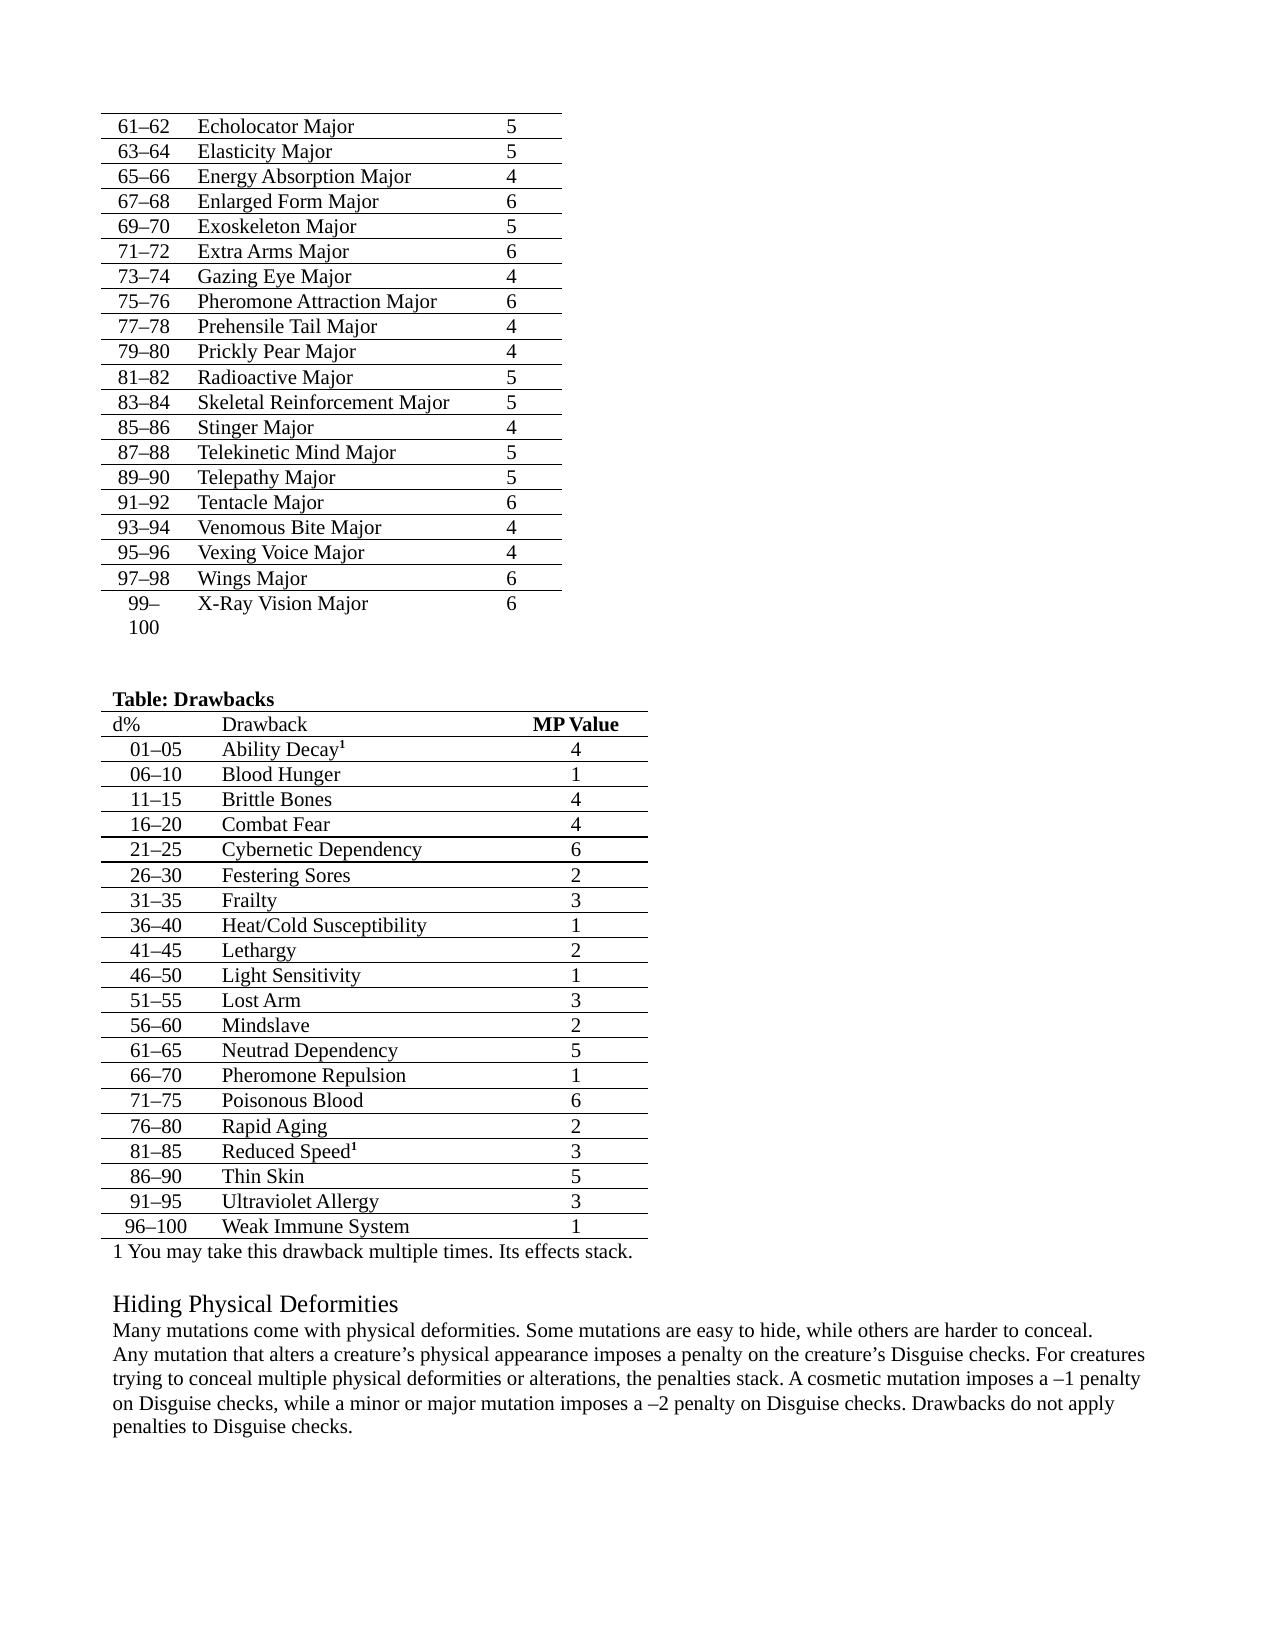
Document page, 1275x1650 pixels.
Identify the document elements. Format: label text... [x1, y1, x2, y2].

table_cell 61–62 [101, 114, 186, 138]
table_cell 97–98 [101, 565, 186, 589]
table_cell 5 [461, 390, 562, 414]
table_cell 2 [504, 1013, 648, 1037]
table_cell Combat Fear [210, 812, 503, 836]
table_cell 89–90 [101, 465, 186, 489]
table_cell 5 [461, 465, 562, 489]
table_cell Exoskeleton Major [186, 214, 461, 238]
table_cell Ability Decay1 [210, 737, 503, 761]
table_cell Wings Major [186, 565, 461, 589]
table_cell 2 [504, 938, 648, 962]
table_cell MP Value [504, 712, 648, 736]
table_cell d% [101, 712, 210, 736]
table_cell 93–94 [101, 515, 186, 539]
table_cell 21–25 [101, 838, 210, 861]
table_cell 69–70 [101, 214, 186, 238]
table_cell Weak Immune System [210, 1214, 503, 1238]
table_cell Enlarged Form Major [186, 189, 461, 213]
table_cell Telekinetic Mind Major [186, 440, 461, 464]
table_cell Lost Arm [210, 988, 503, 1012]
table_cell 1 [504, 913, 648, 937]
table_cell 16–20 [101, 812, 210, 836]
table_cell 4 [461, 515, 562, 539]
table_cell Rapid Aging [210, 1114, 503, 1138]
table_cell 96–100 [101, 1214, 210, 1238]
table_cell 5 [504, 1038, 648, 1062]
table_cell Telepathy Major [186, 465, 461, 489]
table_cell Vexing Voice Major [186, 540, 461, 564]
table_cell Skeletal Reinforcement Major [186, 390, 461, 414]
table_cell X-Ray Vision Major [186, 591, 461, 639]
table_cell Gazing Eye Major [186, 264, 461, 288]
table_cell 3 [504, 888, 648, 912]
table_cell 6 [461, 289, 562, 313]
table_cell 5 [461, 114, 562, 138]
table_cell Lethargy [210, 938, 503, 962]
table_cell 4 [461, 340, 562, 363]
table_cell Radioactive Major [186, 365, 461, 389]
table_cell 4 [461, 540, 562, 564]
table_cell Thin Skin [210, 1164, 503, 1188]
table_cell 4 [461, 314, 562, 338]
table_cell 76–80 [101, 1114, 210, 1138]
table_cell 6 [461, 565, 562, 589]
table_cell 86–90 [101, 1164, 210, 1188]
table_cell 1 You may take this drawback multiple times. Its effects stack. [101, 1239, 648, 1263]
table_cell 77–78 [101, 314, 186, 338]
table_cell 31–35 [101, 888, 210, 912]
table_cell 4 [461, 164, 562, 188]
table_cell 36–40 [101, 913, 210, 937]
table_cell Heat/Cold Susceptibility [210, 913, 503, 937]
table_cell 5 [461, 365, 562, 389]
table_cell 71–72 [101, 239, 186, 263]
table_cell 87–88 [101, 440, 186, 464]
table_cell 75–76 [101, 289, 186, 313]
table_cell 1 [504, 1063, 648, 1087]
table_cell 1 [504, 762, 648, 786]
table_cell Mindslave [210, 1013, 503, 1037]
table_cell Extra Arms Major [186, 239, 461, 263]
table_cell Stinger Major [186, 415, 461, 439]
table_cell 4 [461, 415, 562, 439]
table_cell 2 [504, 1114, 648, 1138]
table_cell 79–80 [101, 340, 186, 363]
table_cell 85–86 [101, 415, 186, 439]
table_cell 41–45 [101, 938, 210, 962]
table_cell 6 [461, 239, 562, 263]
table_cell 4 [504, 812, 648, 836]
table_cell 01–05 [101, 737, 210, 761]
subtitle Hiding Physical Deformities [112, 1289, 1162, 1318]
table_cell Festering Sores [210, 863, 503, 887]
table_cell 81–85 [101, 1139, 210, 1163]
table_cell 63–64 [101, 139, 186, 163]
table_cell Prickly Pear Major [186, 340, 461, 363]
table_cell Tentacle Major [186, 490, 461, 514]
table_header Table: Drawbacks [101, 687, 648, 711]
table_cell Neutrad Dependency [210, 1038, 503, 1062]
table_cell Venomous Bite Major [186, 515, 461, 539]
table_cell 65–66 [101, 164, 186, 188]
table_cell 99–100 [101, 591, 186, 639]
table_cell 6 [504, 838, 648, 861]
table_cell 5 [461, 440, 562, 464]
table_cell Frailty [210, 888, 503, 912]
table_cell 3 [504, 1189, 648, 1213]
table_cell 5 [461, 139, 562, 163]
table_cell Pheromone Repulsion [210, 1063, 503, 1087]
table_cell Light Sensitivity [210, 963, 503, 987]
table_cell 83–84 [101, 390, 186, 414]
table_cell 26–30 [101, 863, 210, 887]
table_cell 73–74 [101, 264, 186, 288]
table_cell 6 [504, 1089, 648, 1112]
table_cell 4 [504, 787, 648, 811]
table_cell Poisonous Blood [210, 1089, 503, 1112]
table_cell Echolocator Major [186, 114, 461, 138]
table_cell 95–96 [101, 540, 186, 564]
table_cell 51–55 [101, 988, 210, 1012]
table_cell 5 [504, 1164, 648, 1188]
text Any mutation that alters a creature’s physical appearance imposes a penalty on the creature’s Disguise checks. For creatures trying to conceal multiple physical deformities or alterations, the penalties stack. A cosmetic mutation imposes a –1 penalty on Disguise checks, while a minor or major mutation imposes a –2 penalty on Disguise checks. Drawbacks do not apply penalties to Disguise checks. [112, 1342, 1162, 1438]
text Many mutations come with physical deformities. Some mutations are easy to hide, while others are harder to conceal. [112, 1318, 1162, 1342]
table_cell 61–65 [101, 1038, 210, 1062]
table_cell 2 [504, 863, 648, 887]
table_cell Blood Hunger [210, 762, 503, 786]
table_cell 6 [461, 490, 562, 514]
table_cell 4 [461, 264, 562, 288]
table_cell Ultraviolet Allergy [210, 1189, 503, 1213]
table_cell Prehensile Tail Major [186, 314, 461, 338]
table_cell 67–68 [101, 189, 186, 213]
table_cell Cybernetic Dependency [210, 838, 503, 861]
table_cell Drawback [210, 712, 503, 736]
table_cell 5 [461, 214, 562, 238]
table_cell 4 [504, 737, 648, 761]
table_cell Brittle Bones [210, 787, 503, 811]
table_cell 6 [461, 591, 562, 639]
table_cell 11–15 [101, 787, 210, 811]
table_cell 71–75 [101, 1089, 210, 1112]
table_cell 3 [504, 988, 648, 1012]
table_cell 1 [504, 1214, 648, 1238]
table_cell 56–60 [101, 1013, 210, 1037]
table_cell 6 [461, 189, 562, 213]
table_cell Elasticity Major [186, 139, 461, 163]
table_cell 66–70 [101, 1063, 210, 1087]
table_cell 46–50 [101, 963, 210, 987]
table_cell Reduced Speed1 [210, 1139, 503, 1163]
table_cell 3 [504, 1139, 648, 1163]
table_cell Pheromone Attraction Major [186, 289, 461, 313]
table_cell 91–92 [101, 490, 186, 514]
table_cell 1 [504, 963, 648, 987]
table_cell 91–95 [101, 1189, 210, 1213]
table_cell 06–10 [101, 762, 210, 786]
table_cell 81–82 [101, 365, 186, 389]
table_cell Energy Absorption Major [186, 164, 461, 188]
